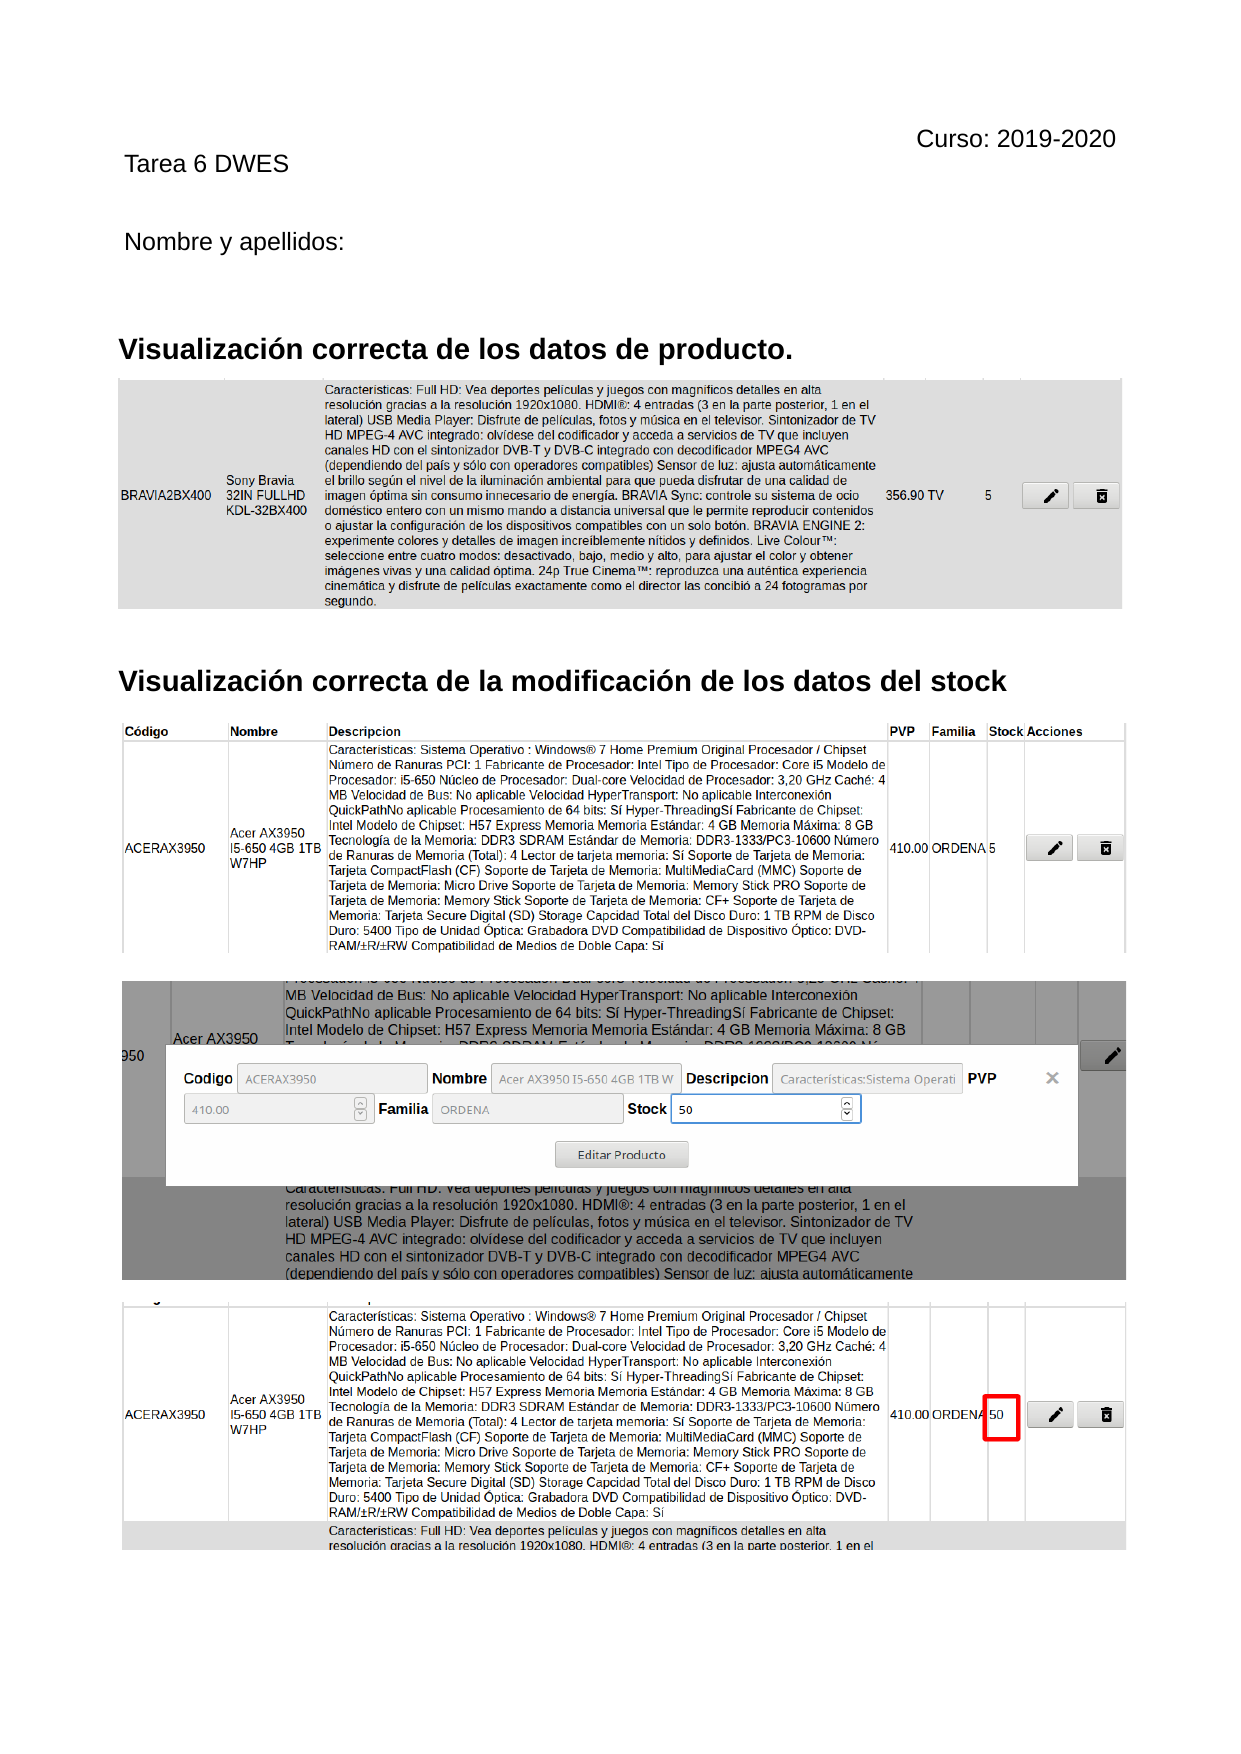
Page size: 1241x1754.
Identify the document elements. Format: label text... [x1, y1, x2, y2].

subtitle Visualización correcta de los datos de producto. [118, 332, 1122, 366]
picture [122, 981, 1127, 1280]
picture [122, 1302, 1127, 1550]
subtitle Visualización correcta de la modificación de los datos del stock [118, 664, 1122, 698]
picture [118, 378, 1123, 609]
picture [122, 723, 1127, 953]
